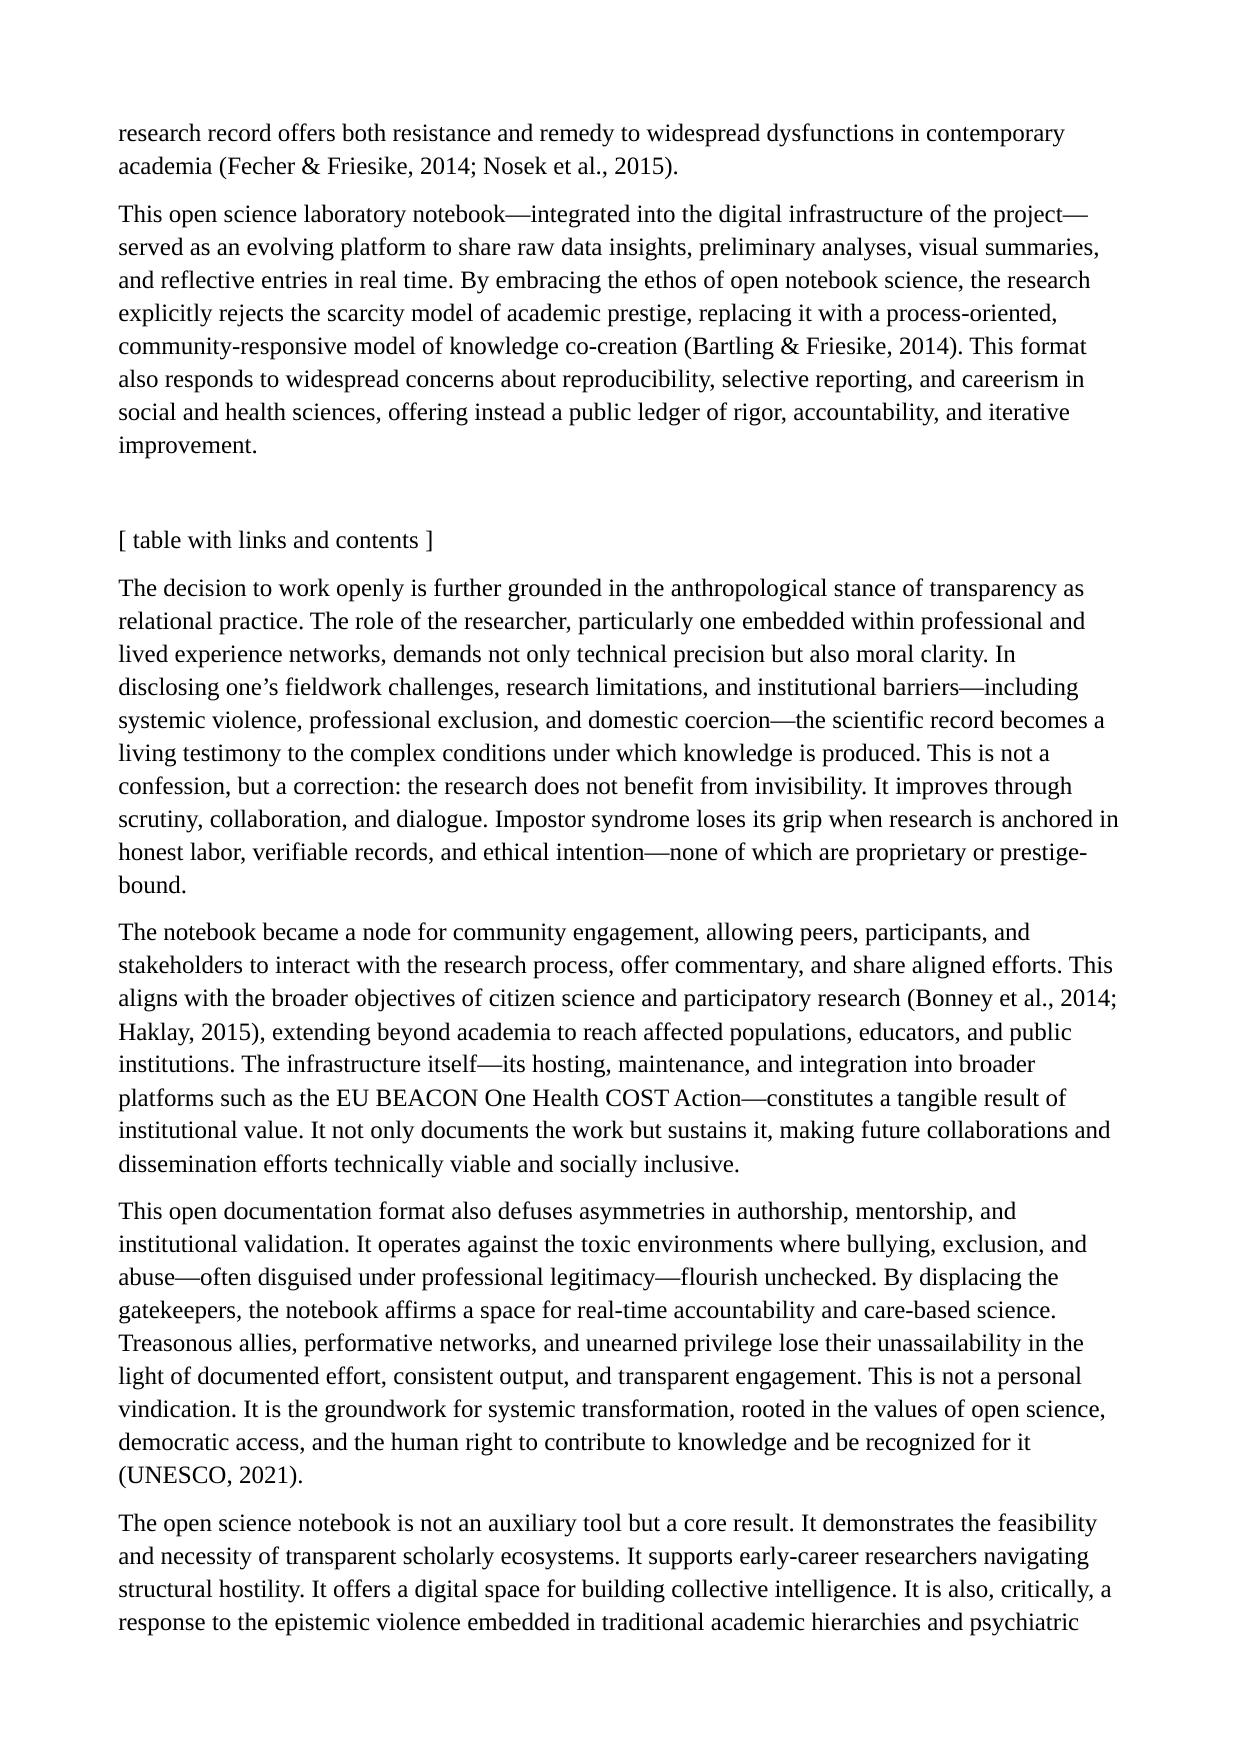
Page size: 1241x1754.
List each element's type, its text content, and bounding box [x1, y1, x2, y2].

text [ table with links and contents ] [118, 525, 1122, 554]
text The notebook became a node for community engagement, allowing peers, participants, and stakeholders to interact with the research process, offer commentary, and share aligned efforts. This aligns with the broader objectives of citizen science and participatory research (Bonney et al., 2014; Haklay, 2015), extending beyond academia to reach affected populations, educators, and public institutions. The infrastructure itself—its hosting, maintenance, and integration into broader platforms such as the EU BEACON One Health COST Action—constitutes a tangible result of institutional value. It not only documents the work but sustains it, making future collaborations and dissemination efforts technically viable and socially inclusive. [118, 917, 1122, 1177]
text research record offers both resistance and remedy to widespread dysfunctions in contemporary academia (Fecher & Friesike, 2014; Nosek et al., 2015). [118, 118, 1122, 180]
text This open documentation format also defuses asymmetries in authorship, mentorship, and institutional validation. It operates against the toxic environments where bullying, exclusion, and abuse—often disguised under professional legitimacy—flourish unchecked. By displacing the gatekeepers, the notebook affirms a space for real-time accountability and care-based science. Treasonous allies, performative networks, and unearned privilege lose their unassailability in the light of documented effort, consistent output, and transparent engagement. This is not a personal vindication. It is the groundwork for systemic transformation, rooted in the values of open science, democratic access, and the human right to contribute to knowledge and be recognized for it (UNESCO, 2021). [118, 1196, 1122, 1489]
text The open science notebook is not an auxiliary tool but a core result. It demonstrates the feasibility and necessity of transparent scholarly ecosystems. It supports early-career researchers navigating structural hostility. It offers a digital space for building collective intelligence. It is also, critically, a response to the epistemic violence embedded in traditional academic hierarchies and psychiatric [118, 1508, 1122, 1636]
text The decision to work openly is further grounded in the anthropological stance of transparency as relational practice. The role of the researcher, particularly one embedded within professional and lived experience networks, demands not only technical precision but also moral clarity. In disclosing one’s fieldwork challenges, research limitations, and institutional barriers—including systemic violence, professional exclusion, and domestic coercion—the scientific record becomes a living testimony to the complex conditions under which knowledge is produced. This is not a confession, but a correction: the research does not benefit from invisibility. It improves through scrutiny, collaboration, and dialogue. Impostor syndrome loses its grip when research is anchored in honest labor, verifiable records, and ethical intention—none of which are proprietary or prestige-bound. [118, 573, 1122, 899]
text This open science laboratory notebook—integrated into the digital infrastructure of the project—served as an evolving platform to share raw data insights, preliminary analyses, visual summaries, and reflective entries in real time. By embracing the ethos of open notebook science, the research explicitly rejects the scarcity model of academic prestige, replacing it with a process-oriented, community-responsive model of knowledge co-creation (Bartling & Friesike, 2014). This format also responds to widespread concerns about reproducibility, selective reporting, and careerism in social and health sciences, offering instead a public ledger of rigor, accountability, and iterative improvement. [118, 199, 1122, 459]
